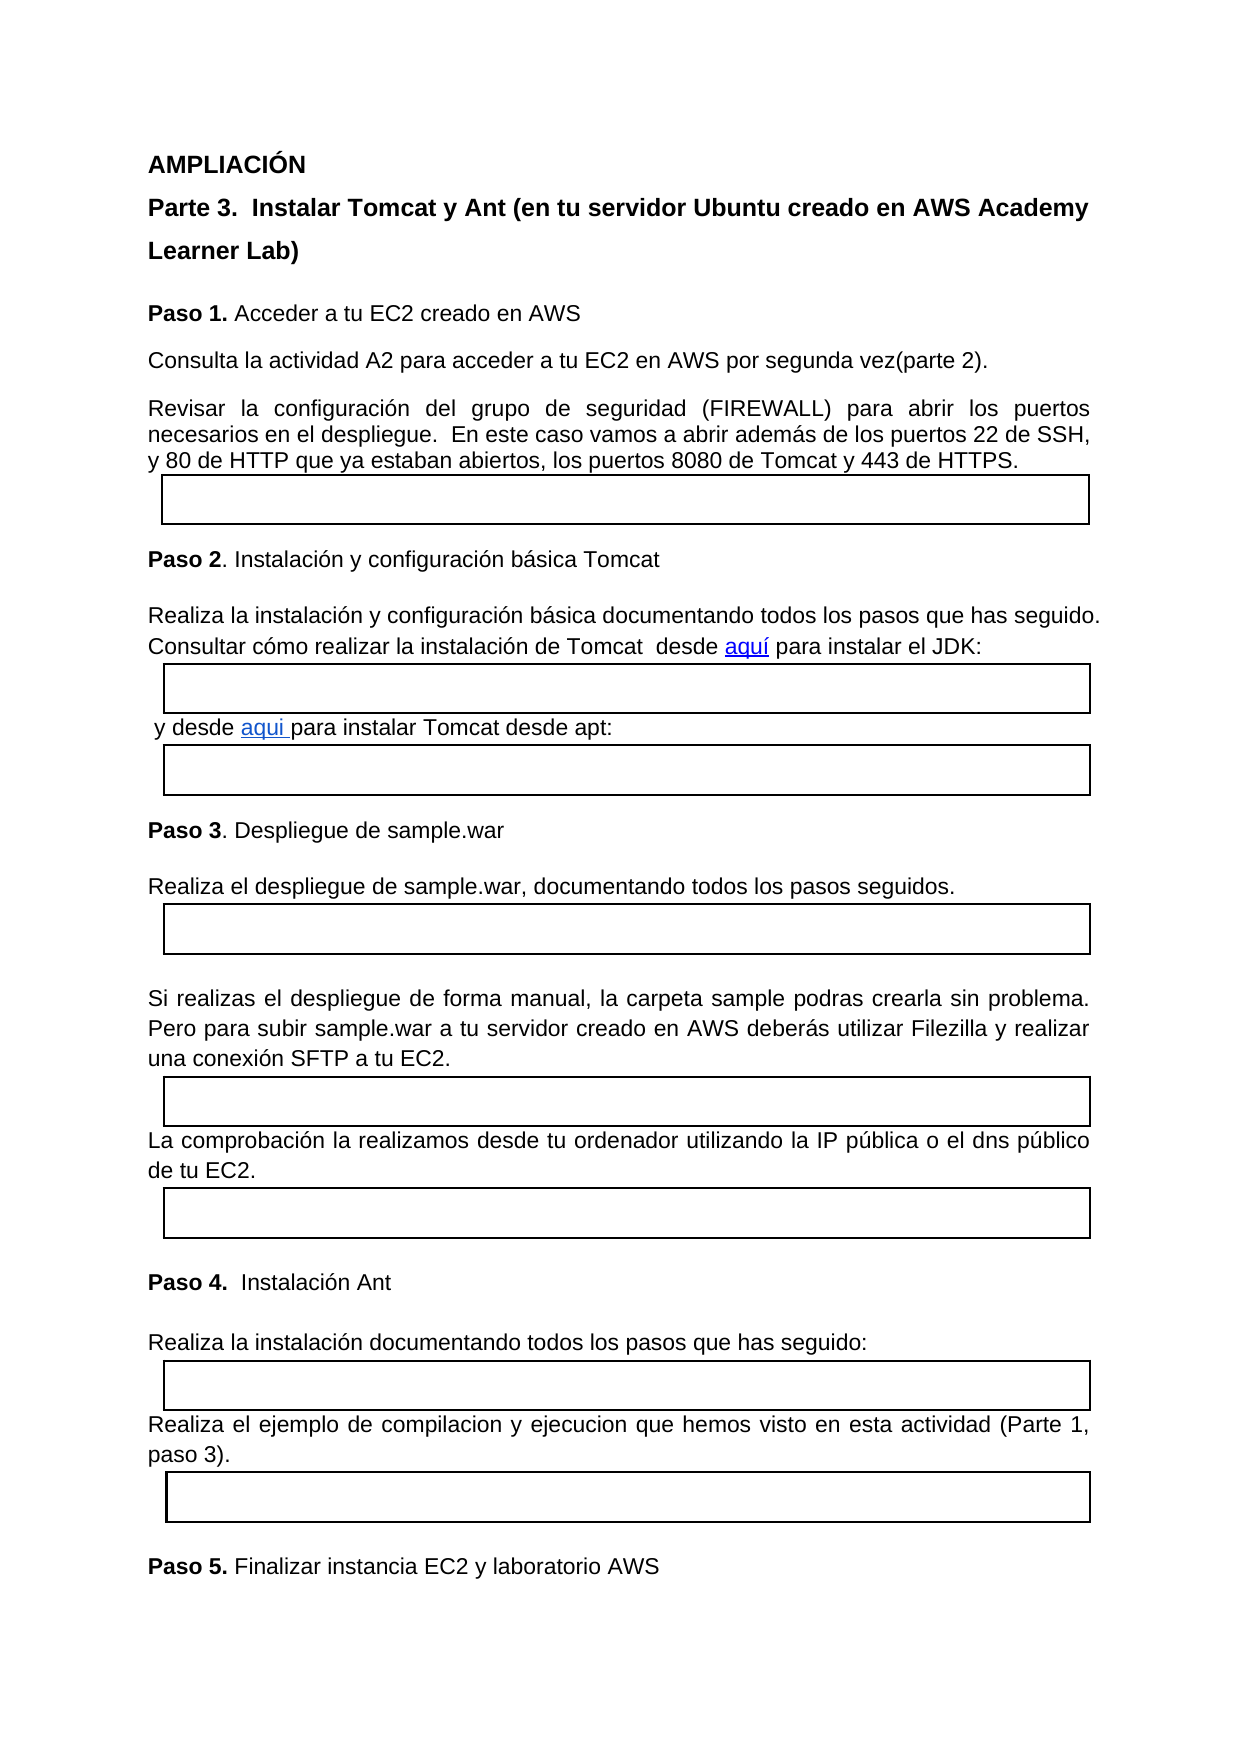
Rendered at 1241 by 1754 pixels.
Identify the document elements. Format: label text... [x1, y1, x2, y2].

table_header [165, 905, 1089, 953]
text y desde aqui para instalar Tomcat desde apt: [148, 714, 1153, 741]
table_header [165, 746, 1089, 794]
text La comprobación la realizamos desde tu ordenador utilizando la IP pública o el dns público de tu EC2. [148, 1127, 1091, 1183]
text Realiza el despliegue de sample.war, documentando todos los pasos seguidos. [148, 873, 1153, 899]
table_header [165, 1078, 1089, 1125]
text Realiza la instalación y configuración básica documentando todos los pasos que has seguido. [148, 602, 1153, 629]
table_header [168, 1473, 1089, 1521]
text Paso 4. Instalación Ant [148, 1269, 1091, 1295]
text Paso 1. Acceder a tu EC2 creado en AWS [148, 300, 1153, 327]
table_header [163, 476, 1088, 523]
text Paso 5. Finalizar instancia EC2 y laboratorio AWS [148, 1553, 1153, 1579]
text Paso 3. Despliegue de sample.war [148, 817, 1153, 843]
text AMPLIACIÓN [148, 150, 1090, 179]
table_header [165, 1362, 1089, 1409]
table_header [165, 665, 1089, 712]
text Revisar la configuración del grupo de seguridad (FIREWALL) para abrir los puertos necesarios en el despliegue. En este caso vamos a abrir además de los puertos 22 de SSH, y 80 de HTTP que ya estaban abiertos, los puertos 8080 de Tomcat y 443 de HTTPS. [148, 394, 1091, 474]
text Parte 3. Instalar Tomcat y Ant (en tu servidor Ubuntu creado en AWS Academy Learner Lab) [148, 193, 1090, 265]
text Paso 2. Instalación y configuración básica Tomcat [148, 546, 1153, 572]
text Consultar cómo realizar la instalación de Tomcat desde aquí para instalar el JDK: [148, 633, 1153, 659]
table_header [165, 1189, 1089, 1237]
text Realiza el ejemplo de compilacion y ejecucion que hemos visto en esta actividad (Parte 1, paso 3). [148, 1411, 1091, 1467]
text Realiza la instalación documentando todos los pasos que has seguido: [148, 1329, 1091, 1356]
text Si realizas el despliegue de forma manual, la carpeta sample podras crearla sin problema. Pero para subir sample.war a tu servidor creado en AWS deberás utilizar Filezilla y realizar una conexión SFTP a tu EC2. [148, 985, 1091, 1072]
text Consulta la actividad A2 para acceder a tu EC2 en AWS por segunda vez(parte 2). [148, 347, 1153, 374]
